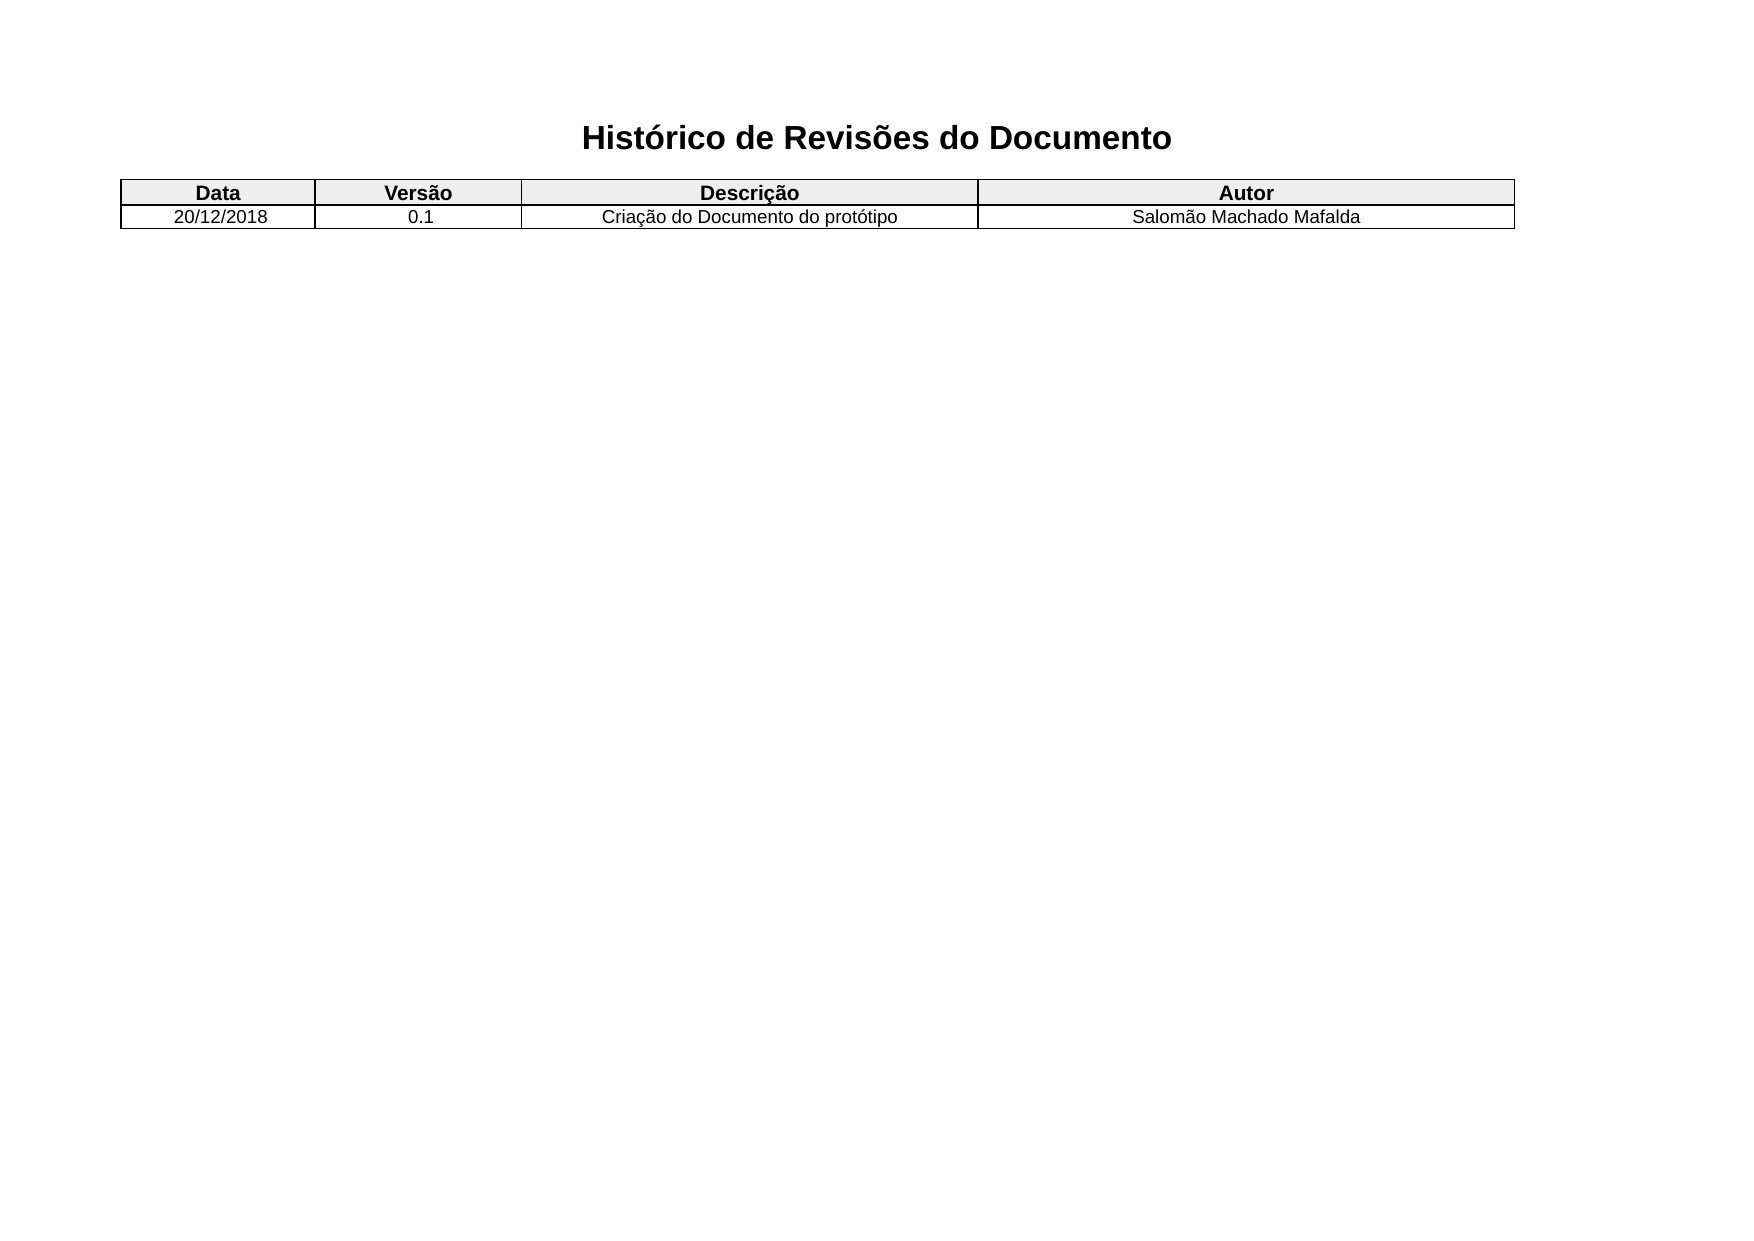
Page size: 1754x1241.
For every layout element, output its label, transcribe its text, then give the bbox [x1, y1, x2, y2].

table_cell 20/12/2018 [122, 206, 314, 227]
table_header Autor [979, 180, 1514, 204]
table_cell 0.1 [316, 206, 521, 227]
table_cell Criação do Documento do protótipo [522, 206, 977, 227]
table_header Data [122, 180, 314, 204]
text Histórico de Revisões do Documento [118, 118, 1636, 157]
table_cell Salomão Machado Mafalda [979, 206, 1514, 227]
table_header Versão [316, 180, 521, 204]
table_header Descrição [522, 180, 977, 204]
